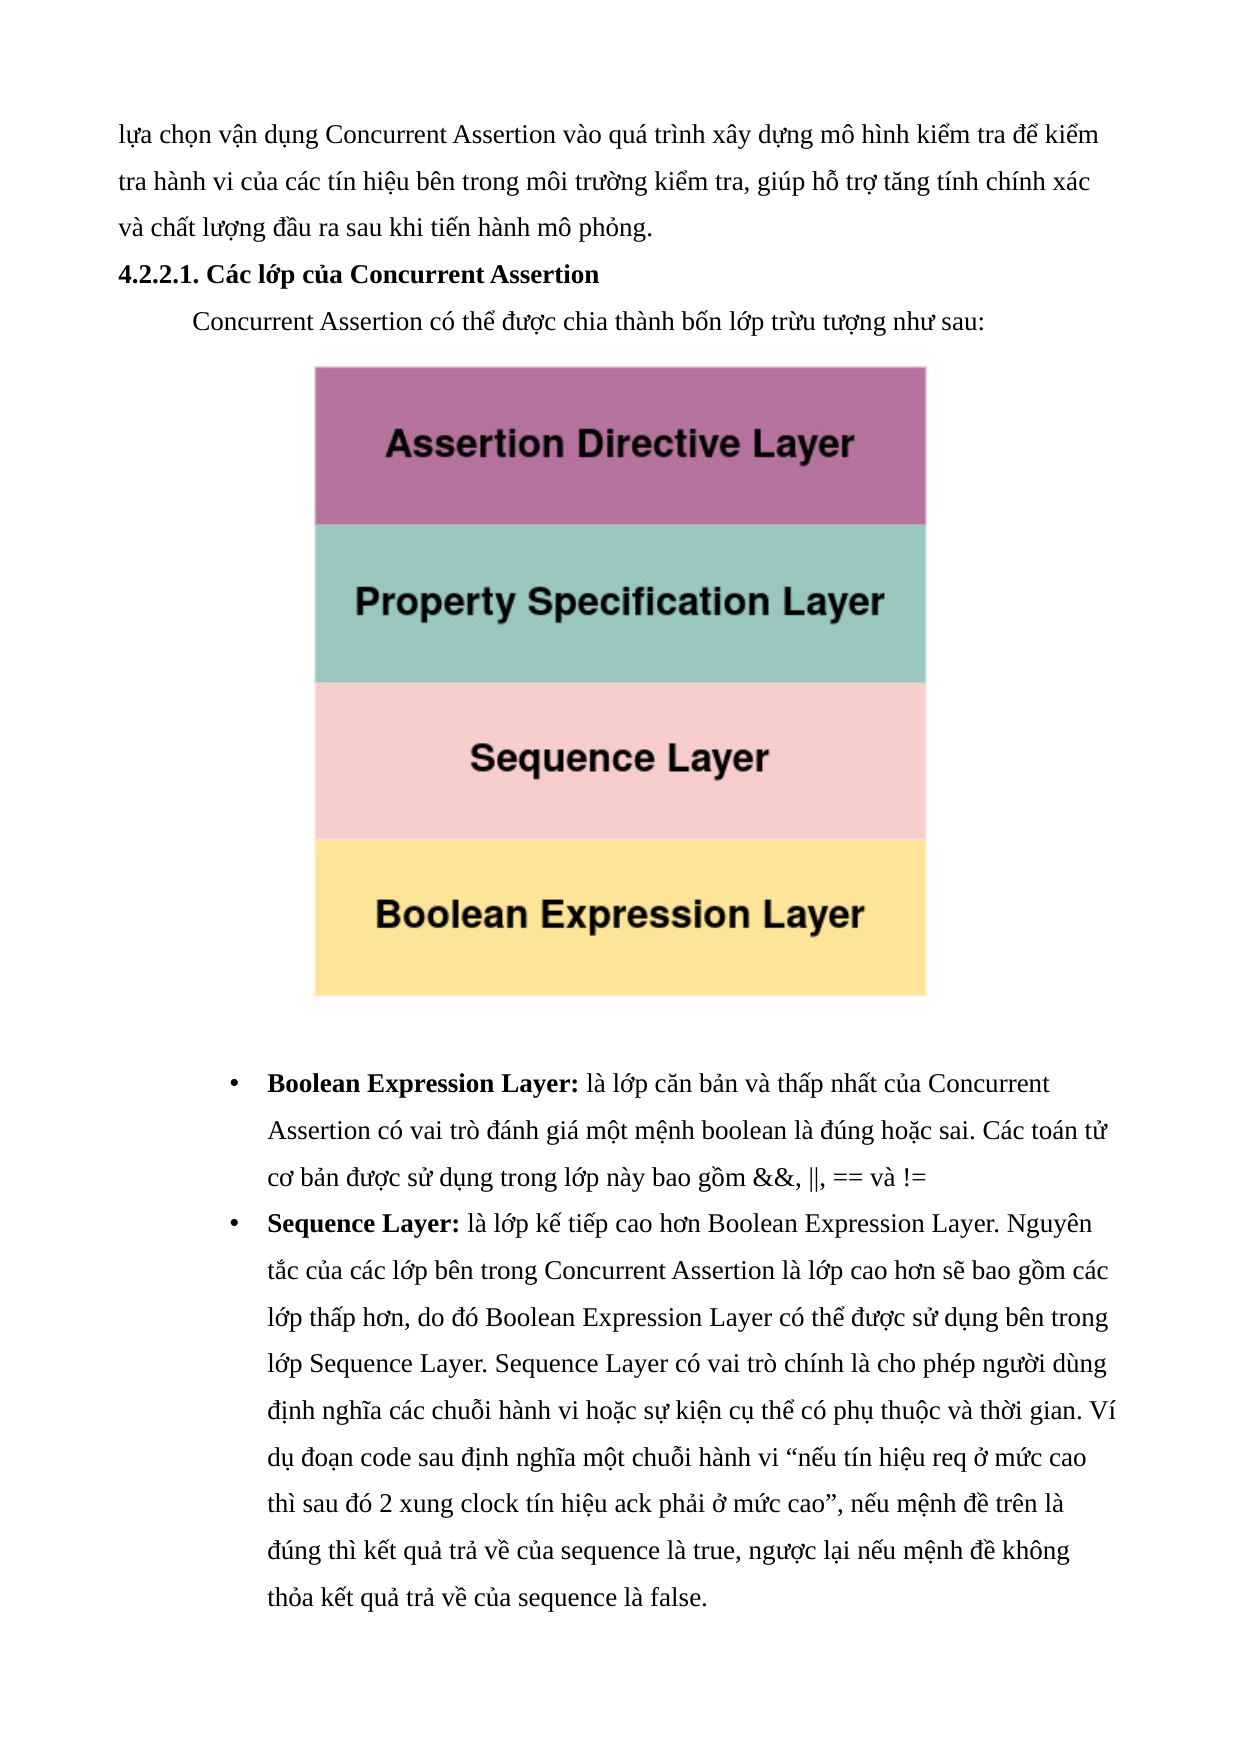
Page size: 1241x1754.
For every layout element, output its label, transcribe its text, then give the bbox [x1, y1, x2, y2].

picture [299, 351, 941, 1011]
list Boolean Expression Layer: là lớp căn bản và thấp nhất của Concurrent Assertion có vai trò đánh giá một mệnh boolean là đúng hoặc sai. Các toán tử cơ bản được sử dụng trong lớp này bao gồm &&, ||, == và != [229, 1067, 1122, 1192]
text Concurrent Assertion có thể được chia thành bốn lớp trừu tượng như sau: [118, 305, 1122, 336]
text lựa chọn vận dụng Concurrent Assertion vào quá trình xây dựng mô hình kiểm tra để kiểm tra hành vi của các tín hiệu bên trong môi trường kiểm tra, giúp hỗ trợ tăng tính chính xác và chất lượng đầu ra sau khi tiến hành mô phỏng. [118, 118, 1122, 243]
list Sequence Layer: là lớp kế tiếp cao hơn Boolean Expression Layer. Nguyên tắc của các lớp bên trong Concurrent Assertion là lớp cao hơn sẽ bao gồm các lớp thấp hơn, do đó Boolean Expression Layer có thể được sử dụng bên trong lớp Sequence Layer. Sequence Layer có vai trò chính là cho phép người dùng định nghĩa các chuỗi hành vi hoặc sự kiện cụ thể có phụ thuộc và thời gian. Ví dụ đoạn code sau định nghĩa một chuỗi hành vi “nếu tín hiệu req ở mức cao thì sau đó 2 xung clock tín hiệu ack phải ở mức cao”, nếu mệnh đề trên là đúng thì kết quả trả về của sequence là true, ngược lại nếu mệnh đề không thỏa kết quả trả về của sequence là false. [229, 1207, 1122, 1612]
text 4.2.2.1. Các lớp của Concurrent Assertion [118, 258, 1122, 289]
